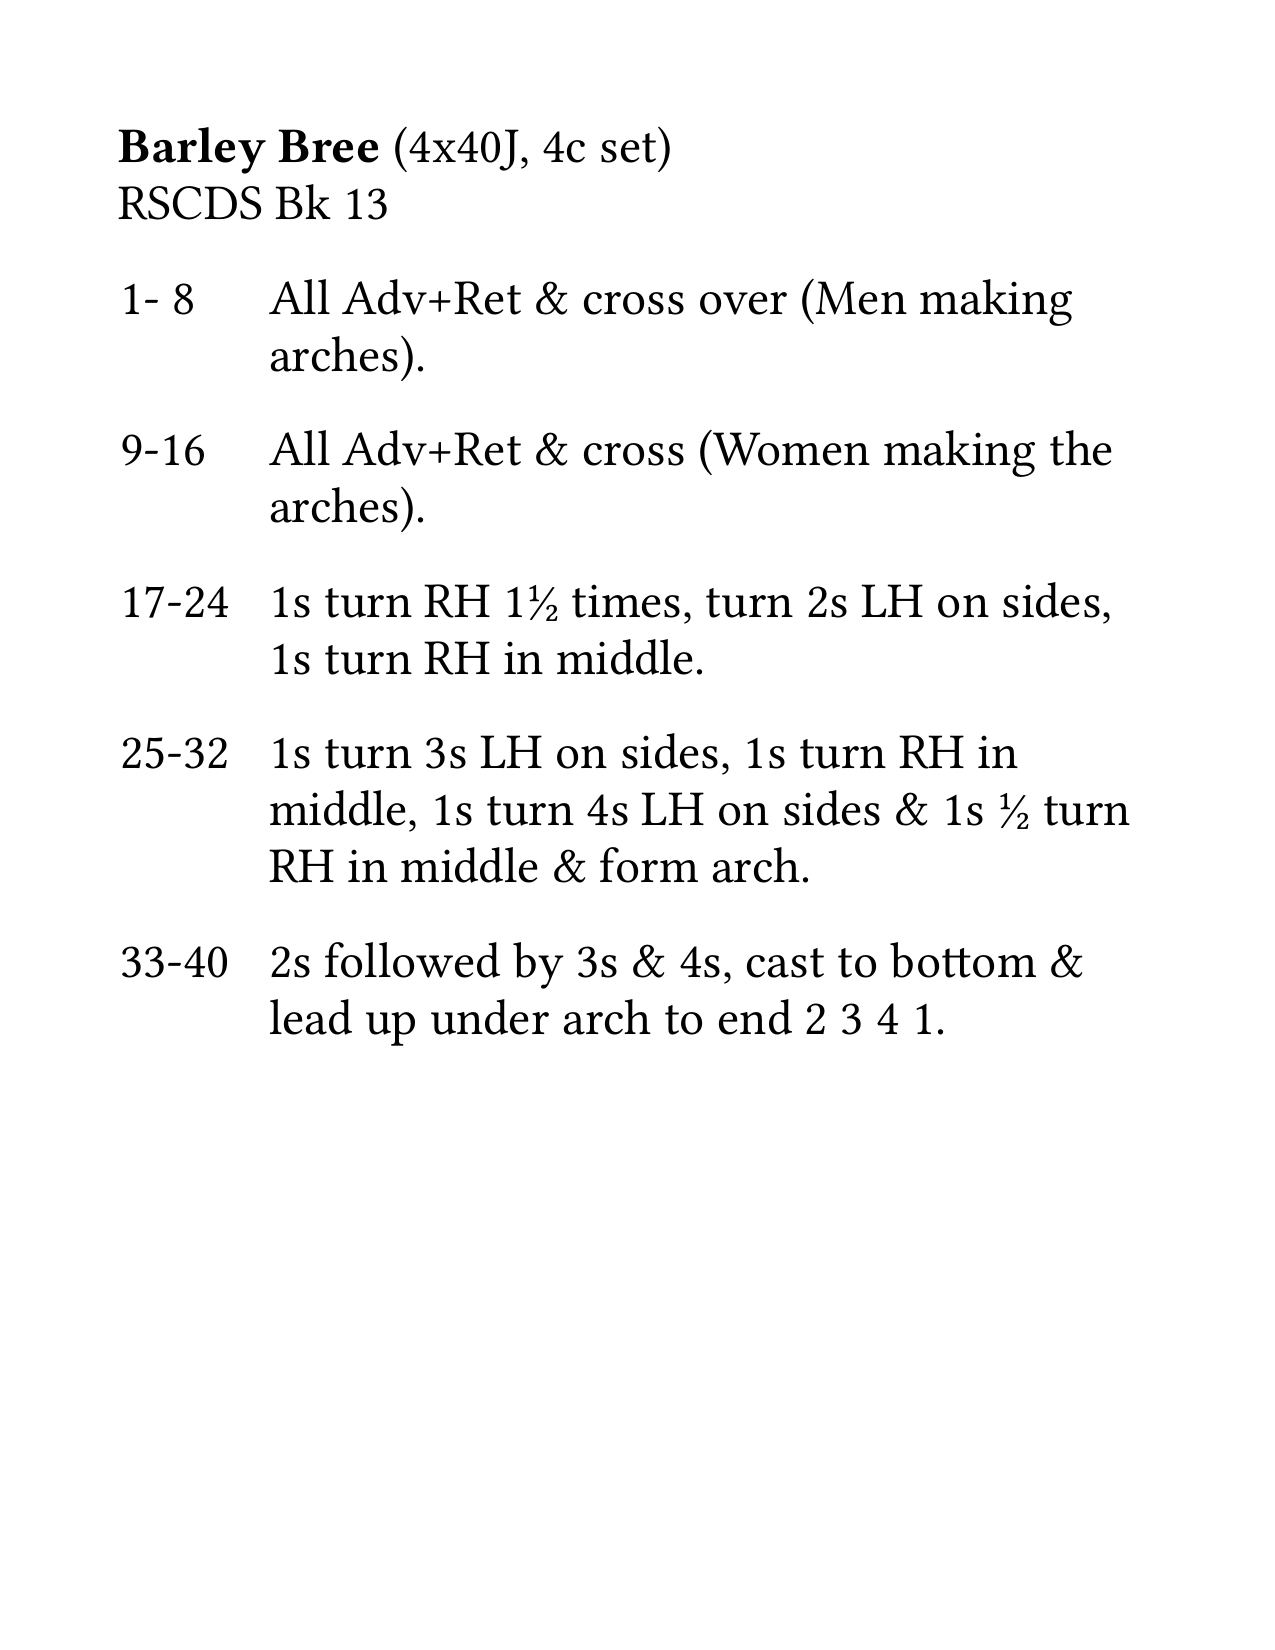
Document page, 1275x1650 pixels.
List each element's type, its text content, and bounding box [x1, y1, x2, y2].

text 33-40 2s followed by 3s & 4s, cast to bottom & lead up under arch to end 2 3 4 1. [120, 932, 1157, 1046]
text 17-24 1s turn RH 1½ times, turn 2s LH on sides, 1s turn RH in middle. [120, 572, 1157, 686]
text 9-16 All Adv+Ret & cross (Women making the arches). [120, 421, 1157, 535]
text 1- 8 All Adv+Ret & cross over (Men making arches). [120, 269, 1157, 383]
text Barley Bree (4x40J, 4c set) RSCDS Bk 13 [118, 118, 1157, 232]
text 25-32 1s turn 3s LH on sides, 1s turn RH in middle, 1s turn 4s LH on sides & 1s ½ turn RH in middle & form arch. [120, 724, 1157, 895]
